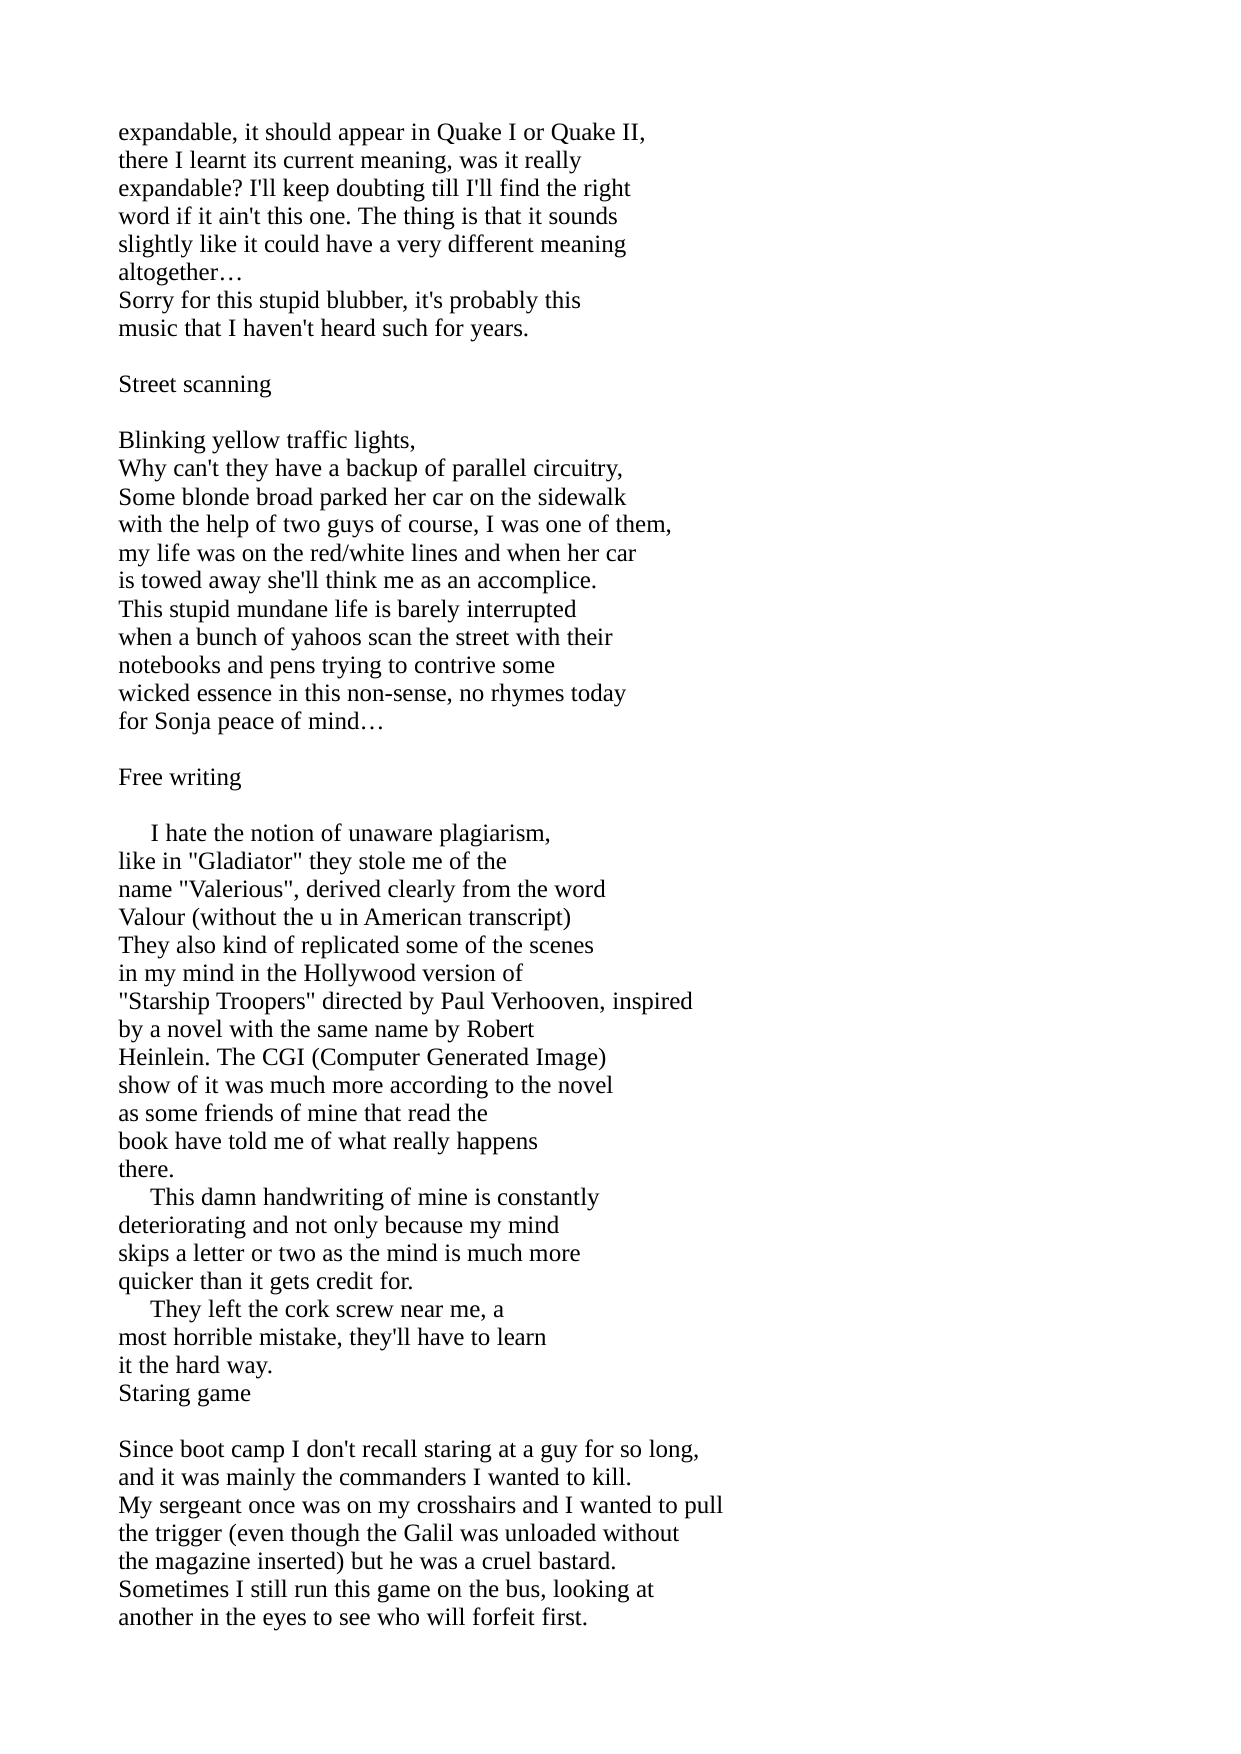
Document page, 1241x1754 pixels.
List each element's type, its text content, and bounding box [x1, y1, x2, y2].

text word if it ain't this one. The thing is that it sounds [118, 202, 1122, 230]
text my life was on the red/white lines and when her car [118, 538, 1122, 566]
text This damn handwriting of mine is constantly [118, 1183, 1122, 1211]
text when a bunch of yahoos scan the street with their [118, 622, 1122, 651]
text and it was mainly the commanders I wanted to kill. [118, 1463, 1122, 1491]
text skips a letter or two as the mind is much more [118, 1239, 1122, 1267]
text for Sonja peace of mind… [118, 707, 1122, 734]
text Staring game [118, 1379, 1122, 1407]
text notebooks and pens trying to contrive some [118, 651, 1122, 678]
text Free writing [118, 763, 1122, 791]
text Valour (without the u in American transcript) [118, 903, 1122, 931]
text Street scanning [118, 370, 1122, 398]
text "Starship Troopers" directed by Paul Verhooven, inspired [118, 987, 1122, 1015]
text Heinlein. The CGI (Computer Generated Image) [118, 1043, 1122, 1071]
text the magazine inserted) but he was a cruel bastard. [118, 1547, 1122, 1575]
text Sometimes I still run this game on the bus, looking at [118, 1575, 1122, 1603]
text show of it was much more according to the novel [118, 1071, 1122, 1099]
text They left the cork screw near me, a [118, 1295, 1122, 1323]
text there. [118, 1155, 1122, 1183]
text with the help of two guys of course, I was one of them, [118, 510, 1122, 538]
text wicked essence in this non-sense, no rhymes today [118, 678, 1122, 707]
text Why can't they have a backup of parallel circuitry, [118, 454, 1122, 482]
text deteriorating and not only because my mind [118, 1211, 1122, 1239]
text altogether… [118, 258, 1122, 286]
text Some blonde broad parked her car on the sidewalk [118, 482, 1122, 510]
text most horrible mistake, they'll have to learn [118, 1323, 1122, 1351]
text Since boot camp I don't recall staring at a guy for so long, [118, 1435, 1122, 1463]
text as some friends of mine that read the [118, 1099, 1122, 1127]
text This stupid mundane life is barely interrupted [118, 594, 1122, 622]
text there I learnt its current meaning, was it really [118, 146, 1122, 174]
text quicker than it gets credit for. [118, 1267, 1122, 1295]
text like in "Gladiator" they stole me of the [118, 847, 1122, 875]
text is towed away she'll think me as an accomplice. [118, 566, 1122, 594]
text book have told me of what really happens [118, 1127, 1122, 1155]
text expandable? I'll keep doubting till I'll find the right [118, 174, 1122, 202]
text by a novel with the same name by Robert [118, 1015, 1122, 1043]
text name "Valerious", derived clearly from the word [118, 875, 1122, 903]
text in my mind in the Hollywood version of [118, 959, 1122, 987]
text slightly like it could have a very different meaning [118, 230, 1122, 258]
text Blinking yellow traffic lights, [118, 426, 1122, 454]
text Sorry for this stupid blubber, it's probably this [118, 286, 1122, 314]
text the trigger (even though the Galil was unloaded without [118, 1519, 1122, 1547]
text music that I haven't heard such for years. [118, 314, 1122, 342]
text I hate the notion of unaware plagiarism, [118, 819, 1122, 847]
text expandable, it should appear in Quake I or Quake II, [118, 118, 1122, 146]
text They also kind of replicated some of the scenes [118, 931, 1122, 959]
text another in the eyes to see who will forfeit first. [118, 1603, 1122, 1631]
text it the hard way. [118, 1351, 1122, 1379]
text My sergeant once was on my crosshairs and I wanted to pull [118, 1491, 1122, 1519]
